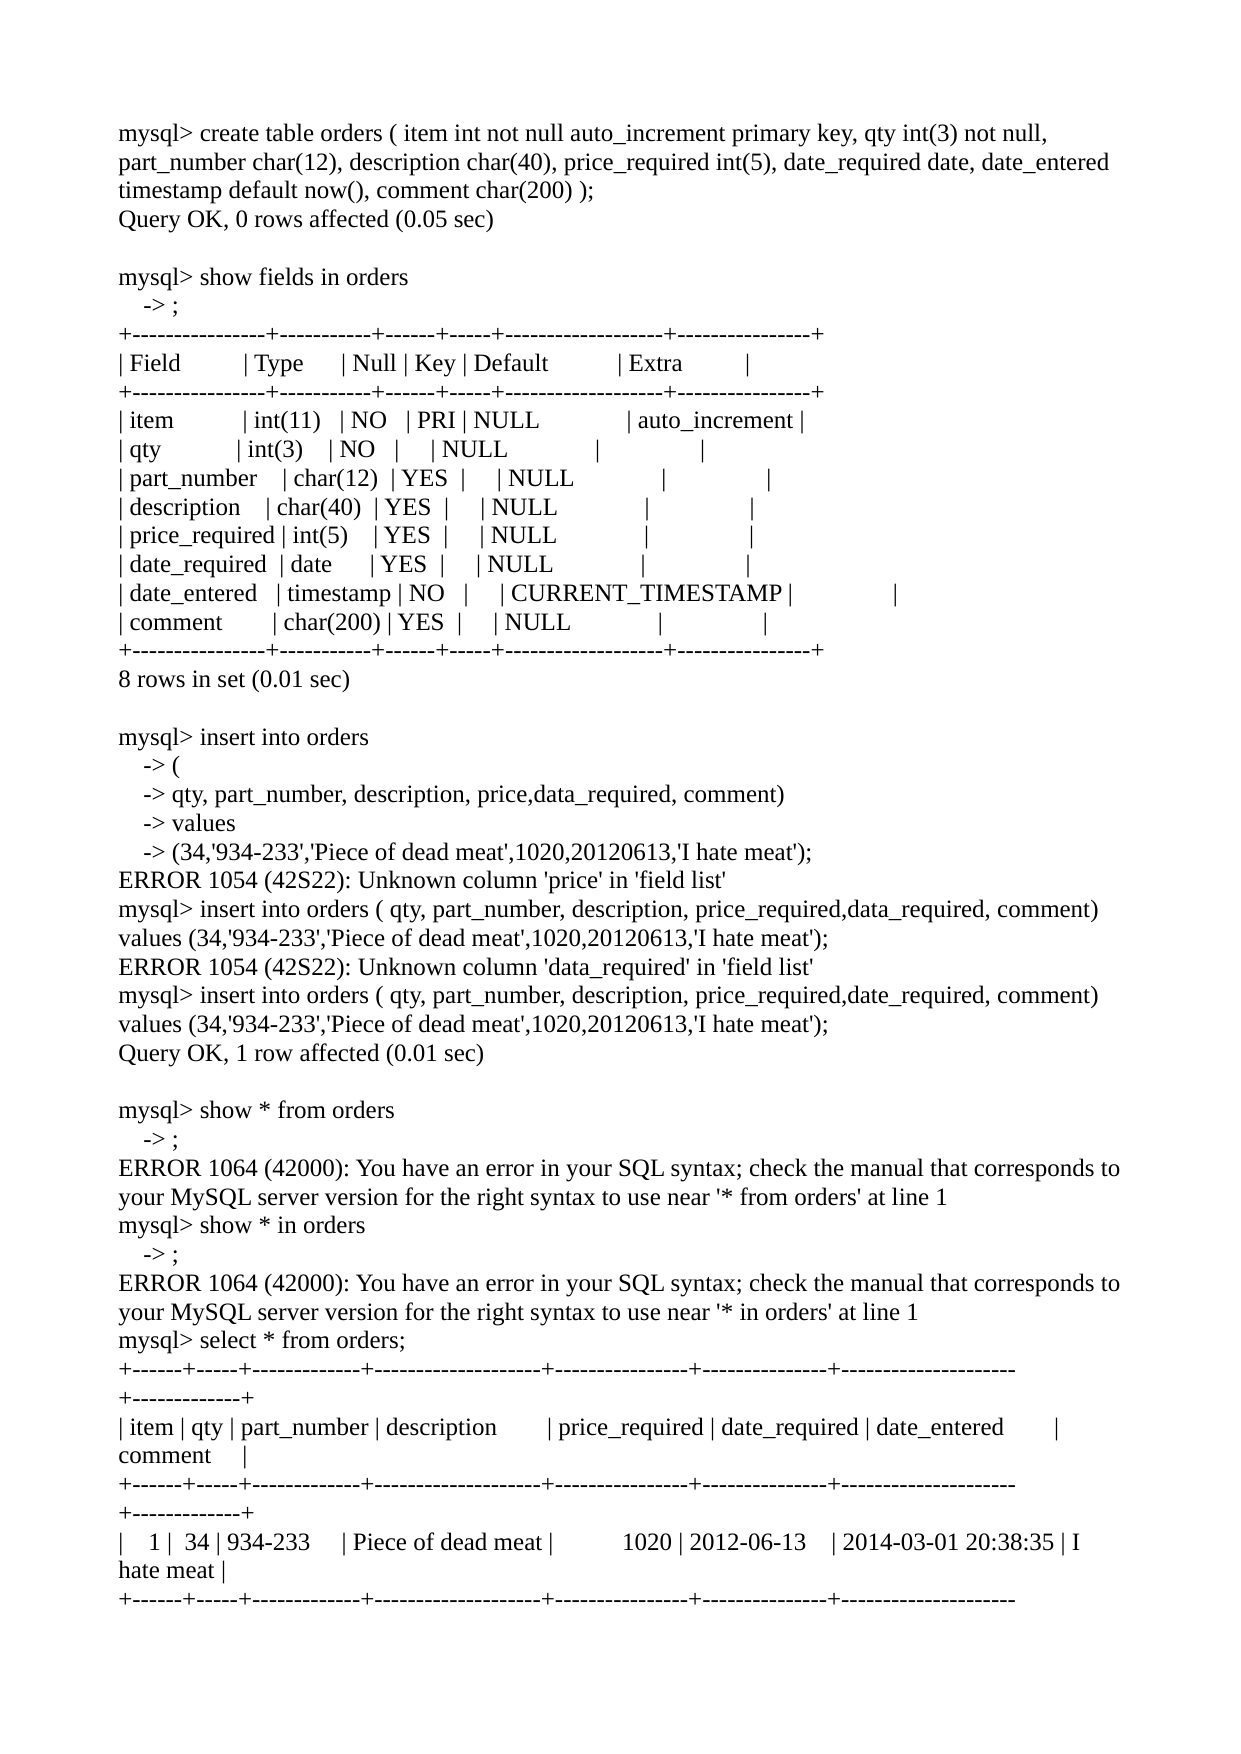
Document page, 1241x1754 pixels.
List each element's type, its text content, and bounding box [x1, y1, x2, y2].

text | qty | int(3) | NO | | NULL | | [118, 434, 1122, 463]
text -> qty, part_number, description, price,data_required, comment) [118, 779, 1122, 808]
text -> values [118, 808, 1122, 837]
text -> ; [118, 1239, 1122, 1268]
text mysql> show fields in orders [118, 262, 1122, 291]
text | date_required | date | YES | | NULL | | [118, 549, 1122, 578]
text | description | char(40) | YES | | NULL | | [118, 492, 1122, 521]
text | 1 | 34 | 934-233 | Piece of dead meat | 1020 | 2012-06-13 | 2014-03-01 20:38:35 | I hate meat | [118, 1527, 1122, 1584]
text | part_number | char(12) | YES | | NULL | | [118, 463, 1122, 492]
text +----------------+-----------+------+-----+-------------------+----------------+ [118, 636, 1122, 664]
text +----------------+-----------+------+-----+-------------------+----------------+ [118, 319, 1122, 348]
text ERROR 1064 (42000): You have an error in your SQL syntax; check the manual that corresponds to your MySQL server version for the right syntax to use near '* from orders' at line 1 [118, 1153, 1122, 1211]
text +------+-----+-------------+--------------------+----------------+---------------+---------------------+-------------+ [118, 1354, 1122, 1412]
text -> ( [118, 751, 1122, 779]
text Query OK, 1 row affected (0.01 sec) [118, 1038, 1122, 1067]
text ERROR 1064 (42000): You have an error in your SQL syntax; check the manual that corresponds to your MySQL server version for the right syntax to use near '* in orders' at line 1 [118, 1268, 1122, 1326]
text | item | int(11) | NO | PRI | NULL | auto_increment | [118, 406, 1122, 434]
text +----------------+-----------+------+-----+-------------------+----------------+ [118, 377, 1122, 406]
text +------+-----+-------------+--------------------+----------------+---------------+--------------------- [118, 1584, 1122, 1613]
text 8 rows in set (0.01 sec) [118, 664, 1122, 693]
text mysql> insert into orders [118, 722, 1122, 751]
text ERROR 1054 (42S22): Unknown column 'price' in 'field list' [118, 866, 1122, 894]
text mysql> show * from orders [118, 1096, 1122, 1124]
text -> ; [118, 1124, 1122, 1153]
text Query OK, 0 rows affected (0.05 sec) [118, 204, 1122, 233]
text -> ; [118, 291, 1122, 319]
text mysql> insert into orders ( qty, part_number, description, price_required,date_required, comment) values (34,'934-233','Piece of dead meat',1020,20120613,'I hate meat'); [118, 981, 1122, 1038]
text ERROR 1054 (42S22): Unknown column 'data_required' in 'field list' [118, 952, 1122, 981]
text -> (34,'934-233','Piece of dead meat',1020,20120613,'I hate meat'); [118, 837, 1122, 866]
text mysql> select * from orders; [118, 1326, 1122, 1354]
text | price_required | int(5) | YES | | NULL | | [118, 521, 1122, 549]
text | date_entered | timestamp | NO | | CURRENT_TIMESTAMP | | [118, 578, 1122, 607]
text +------+-----+-------------+--------------------+----------------+---------------+---------------------+-------------+ [118, 1469, 1122, 1527]
text mysql> show * in orders [118, 1211, 1122, 1239]
text | item | qty | part_number | description | price_required | date_required | date_entered | comment | [118, 1412, 1122, 1469]
text mysql> insert into orders ( qty, part_number, description, price_required,data_required, comment) values (34,'934-233','Piece of dead meat',1020,20120613,'I hate meat'); [118, 894, 1122, 952]
text | Field | Type | Null | Key | Default | Extra | [118, 348, 1122, 377]
text | comment | char(200) | YES | | NULL | | [118, 607, 1122, 636]
text mysql> create table orders ( item int not null auto_increment primary key, qty int(3) not null, part_number char(12), description char(40), price_required int(5), date_required date, date_entered timestamp default now(), comment char(200) ); [118, 118, 1122, 204]
